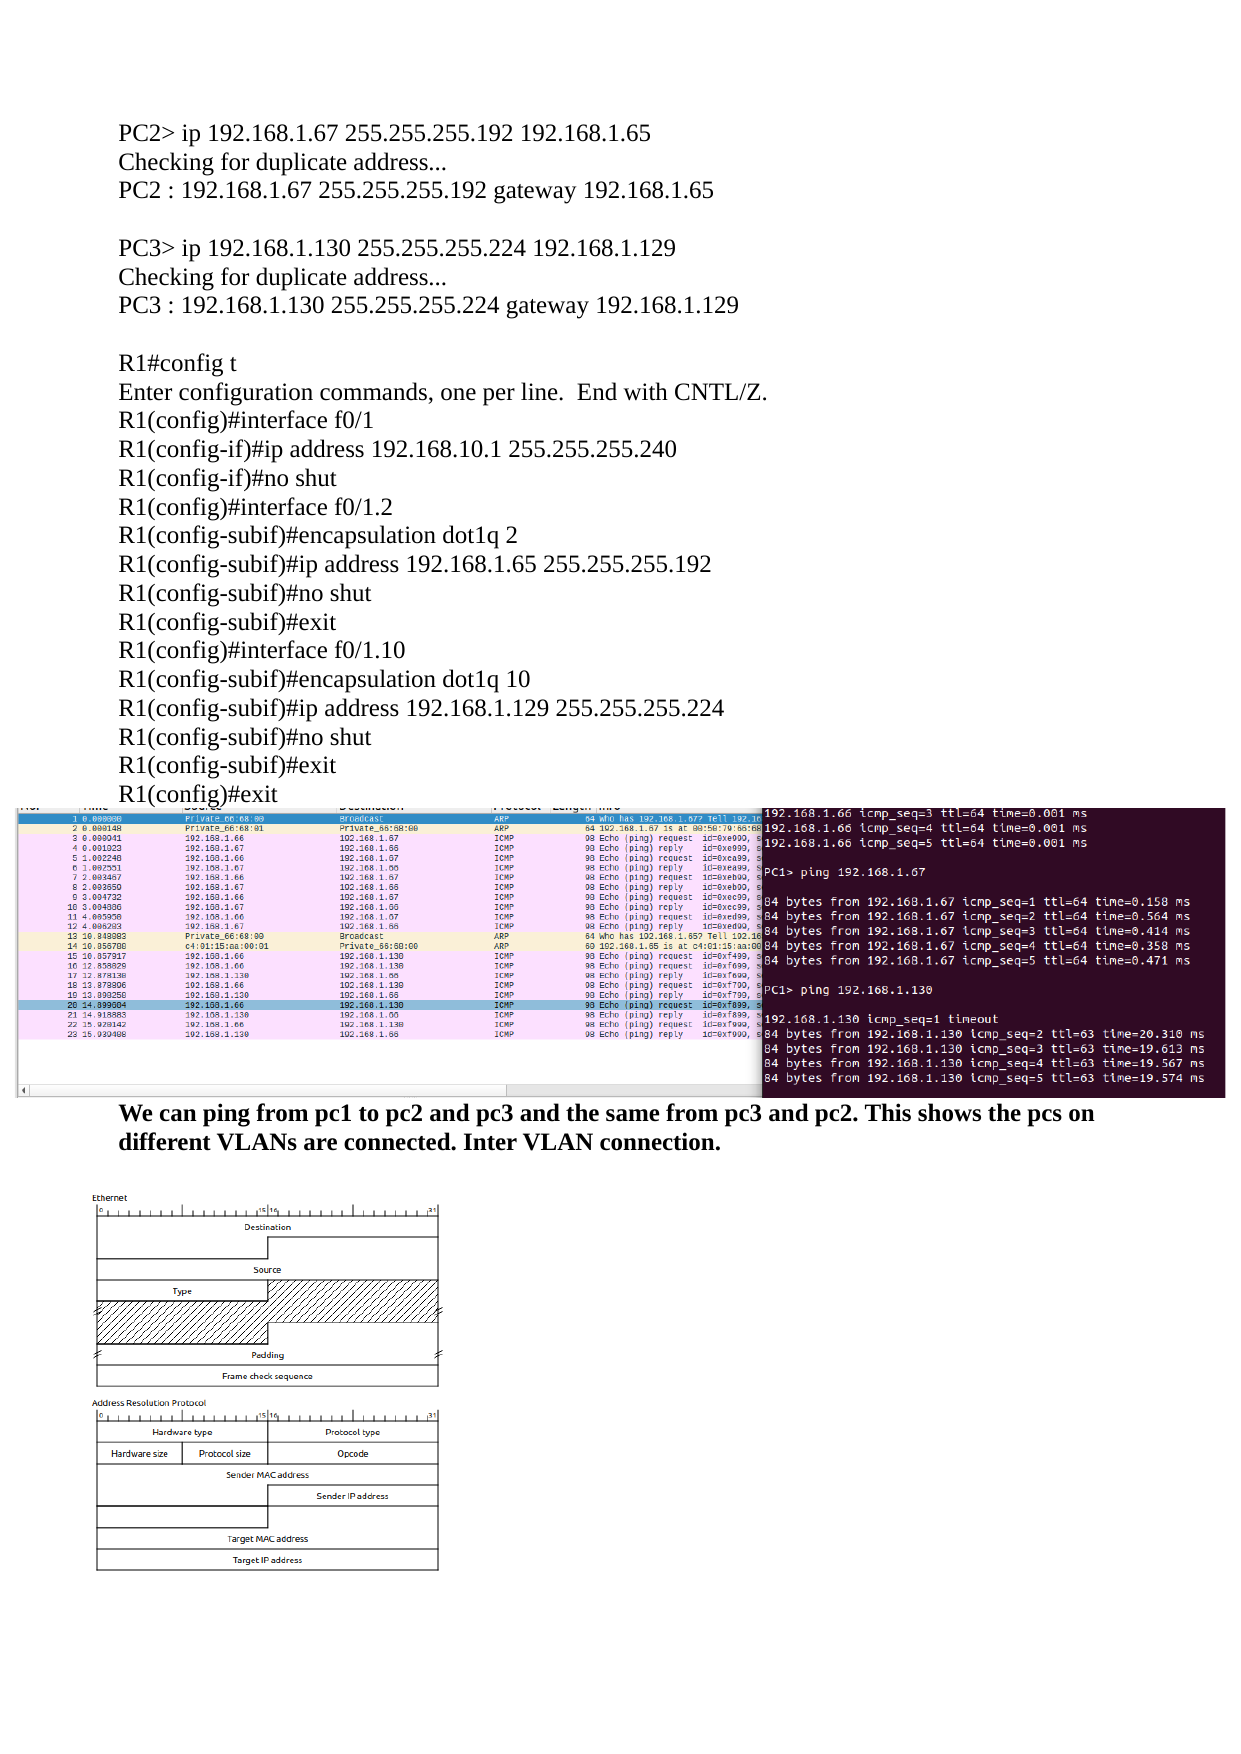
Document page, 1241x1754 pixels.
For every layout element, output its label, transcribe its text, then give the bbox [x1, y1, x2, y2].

text PC3> ip 192.168.1.130 255.255.255.224 192.168.1.129 [118, 233, 1122, 262]
text PC2> ip 192.168.1.67 255.255.255.192 192.168.1.65 [118, 118, 1122, 147]
text R1(config)#exit [118, 779, 1122, 808]
text R1(config-subif)#encapsulation dot1q 2 [118, 521, 1122, 549]
text R1(config-if)#no shut [118, 463, 1122, 492]
text PC2 : 192.168.1.67 255.255.255.192 gateway 192.168.1.65 [118, 176, 1122, 204]
text R1(config)#interface f0/1.2 [118, 492, 1122, 521]
text Checking for duplicate address... [118, 147, 1122, 176]
text R1(config)#interface f0/1.10 [118, 636, 1122, 664]
text R1(config-subif)#ip address 192.168.1.129 255.255.255.224 [118, 693, 1122, 722]
text R1(config)#interface f0/1 [118, 406, 1122, 434]
text PC3 : 192.168.1.130 255.255.255.224 gateway 192.168.1.129 [118, 291, 1122, 319]
picture [14, 808, 1226, 1098]
text R1(config-subif)#ip address 192.168.1.65 255.255.255.192 [118, 549, 1122, 578]
text R1(config-subif)#no shut [118, 722, 1122, 751]
text R1(config-subif)#exit [118, 607, 1122, 636]
text R1(config-subif)#exit [118, 751, 1122, 779]
text R1(config-subif)#no shut [118, 578, 1122, 607]
text R1(config-if)#ip address 192.168.10.1 255.255.255.240 [118, 434, 1122, 463]
text We can ping from pc1 to pc2 and pc3 and the same from pc3 and pc2. This shows the pcs on different VLANs are connected. Inter VLAN connection. [118, 1098, 1122, 1155]
text Checking for duplicate address... [118, 262, 1122, 291]
text R1#config t [118, 348, 1122, 377]
text R1(config-subif)#encapsulation dot1q 10 [118, 664, 1122, 693]
text Enter configuration commands, one per line. End with CNTL/Z. [118, 377, 1122, 406]
picture [71, 1172, 451, 1576]
